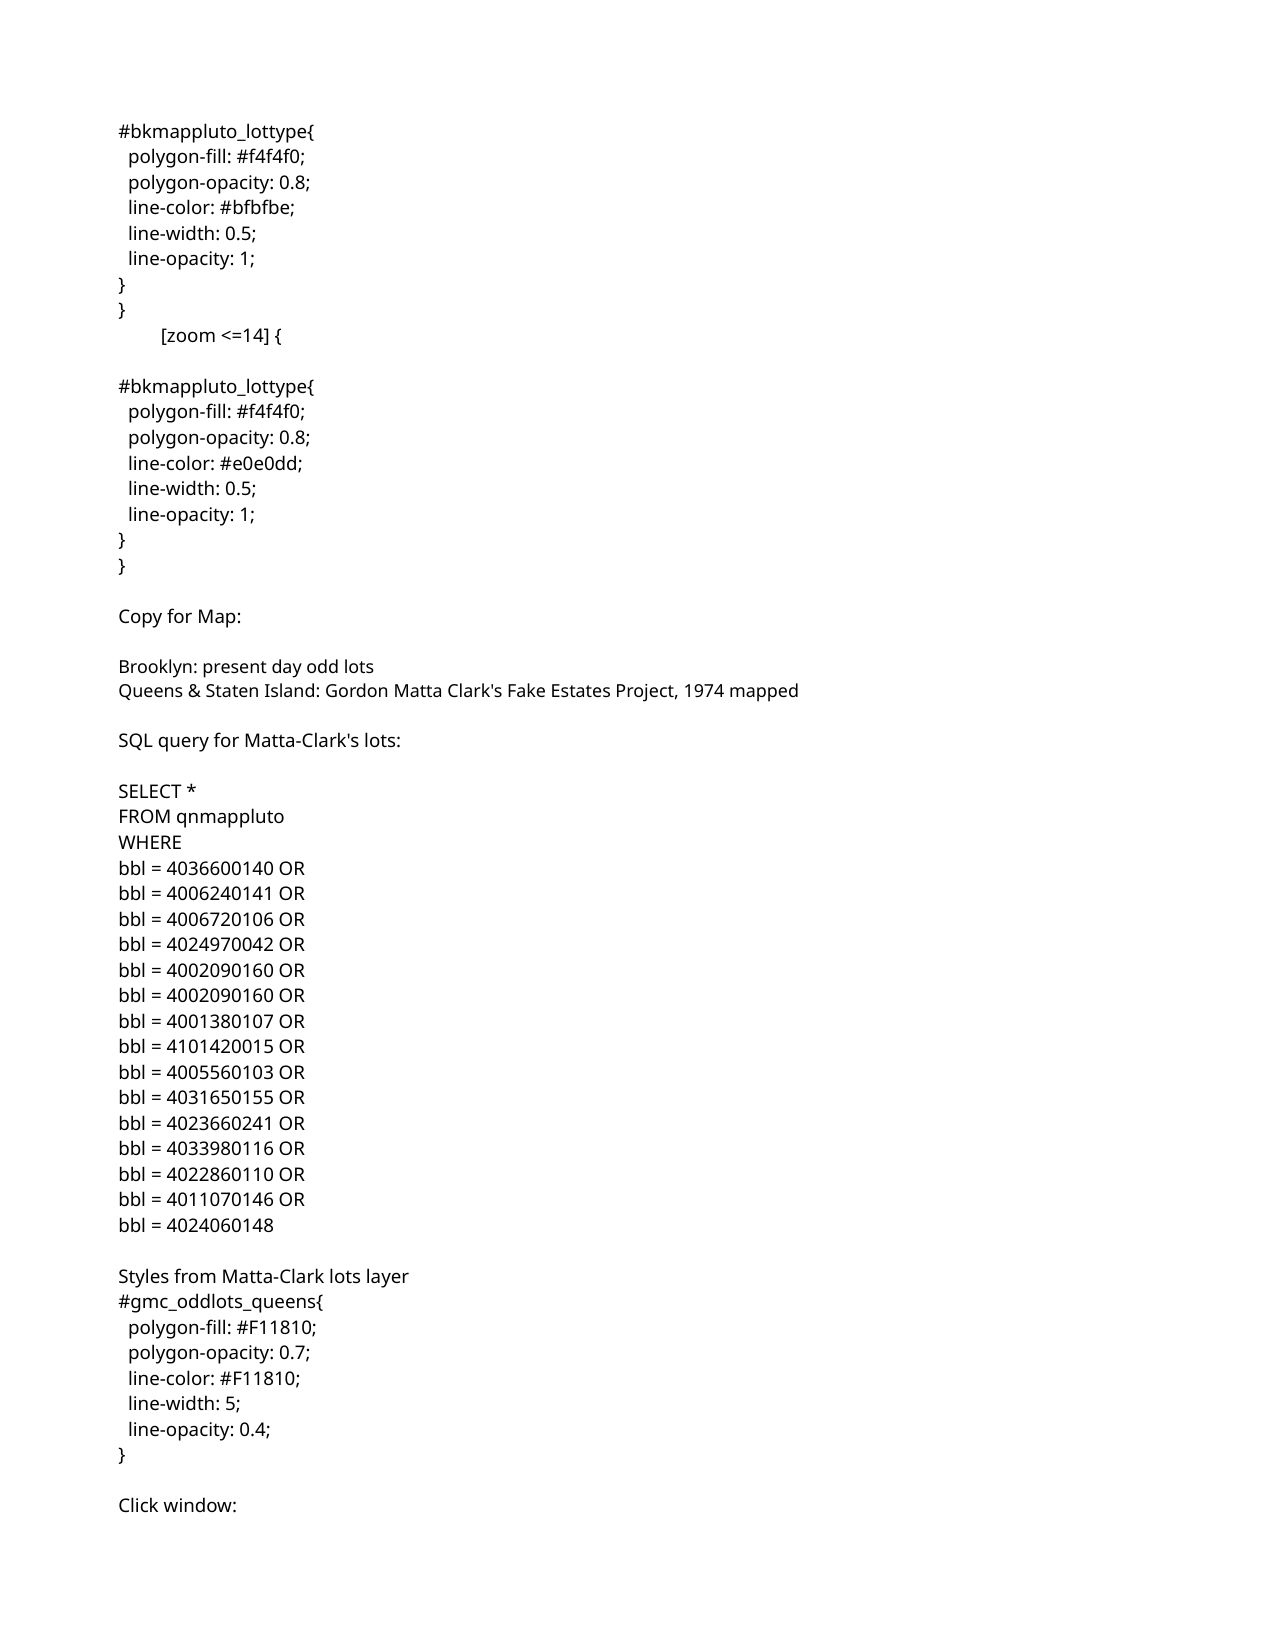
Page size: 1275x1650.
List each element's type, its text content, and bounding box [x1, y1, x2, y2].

text bbl = 4031650155 OR [118, 1084, 1157, 1110]
text bbl = 4022860110 OR [118, 1161, 1157, 1187]
text #bkmappluto_lottype{ [118, 118, 1157, 144]
text bbl = 4023660241 OR [118, 1110, 1157, 1136]
text polygon-opacity: 0.8; [118, 424, 1157, 450]
text } [118, 1442, 1157, 1467]
text } [118, 526, 1157, 552]
text polygon-opacity: 0.8; [118, 169, 1157, 195]
text } [118, 271, 1157, 297]
text } [118, 552, 1157, 577]
text bbl = 4036600140 OR [118, 855, 1157, 880]
text line-opacity: 1; [118, 501, 1157, 526]
text WHERE [118, 829, 1157, 855]
text line-width: 0.5; [118, 220, 1157, 246]
text Queens & Staten Island: Gordon Matta Clark's Fake Estates Project, 1974 mapped [118, 678, 1157, 703]
text bbl = 4006240141 OR [118, 880, 1157, 906]
text polygon-fill: #f4f4f0; [118, 399, 1157, 424]
text SELECT * [118, 778, 1157, 804]
text FROM qnmappluto [118, 804, 1157, 829]
text line-color: #bfbfbe; [118, 195, 1157, 220]
text bbl = 4006720106 OR [118, 906, 1157, 931]
text Copy for Map: [118, 603, 1157, 628]
text line-color: #e0e0dd; [118, 450, 1157, 475]
text } [118, 297, 1157, 322]
text line-opacity: 0.4; [118, 1416, 1157, 1442]
text bbl = 4002090160 OR [118, 957, 1157, 982]
text line-color: #F11810; [118, 1365, 1157, 1391]
text bbl = 4001380107 OR [118, 1008, 1157, 1033]
text bbl = 4101420015 OR [118, 1033, 1157, 1059]
text line-width: 5; [118, 1391, 1157, 1416]
text polygon-fill: #f4f4f0; [118, 144, 1157, 169]
text polygon-opacity: 0.7; [118, 1340, 1157, 1365]
text SQL query for Matta-Clark's lots: [118, 727, 1157, 753]
text bbl = 4024060148 [118, 1212, 1157, 1238]
text #gmc_oddlots_queens{ [118, 1289, 1157, 1314]
text Click window: [118, 1493, 1157, 1518]
text Styles from Matta-Clark lots layer [118, 1263, 1157, 1289]
text bbl = 4033980116 OR [118, 1136, 1157, 1161]
text line-width: 0.5; [118, 475, 1157, 501]
text bbl = 4024970042 OR [118, 931, 1157, 957]
text bbl = 4005560103 OR [118, 1059, 1157, 1084]
text [zoom <=14] { [118, 322, 1157, 348]
text bbl = 4002090160 OR [118, 982, 1157, 1008]
text Brooklyn: present day odd lots [118, 654, 1157, 678]
text polygon-fill: #F11810; [118, 1314, 1157, 1340]
text #bkmappluto_lottype{ [118, 373, 1157, 399]
text line-opacity: 1; [118, 246, 1157, 271]
text bbl = 4011070146 OR [118, 1187, 1157, 1212]
